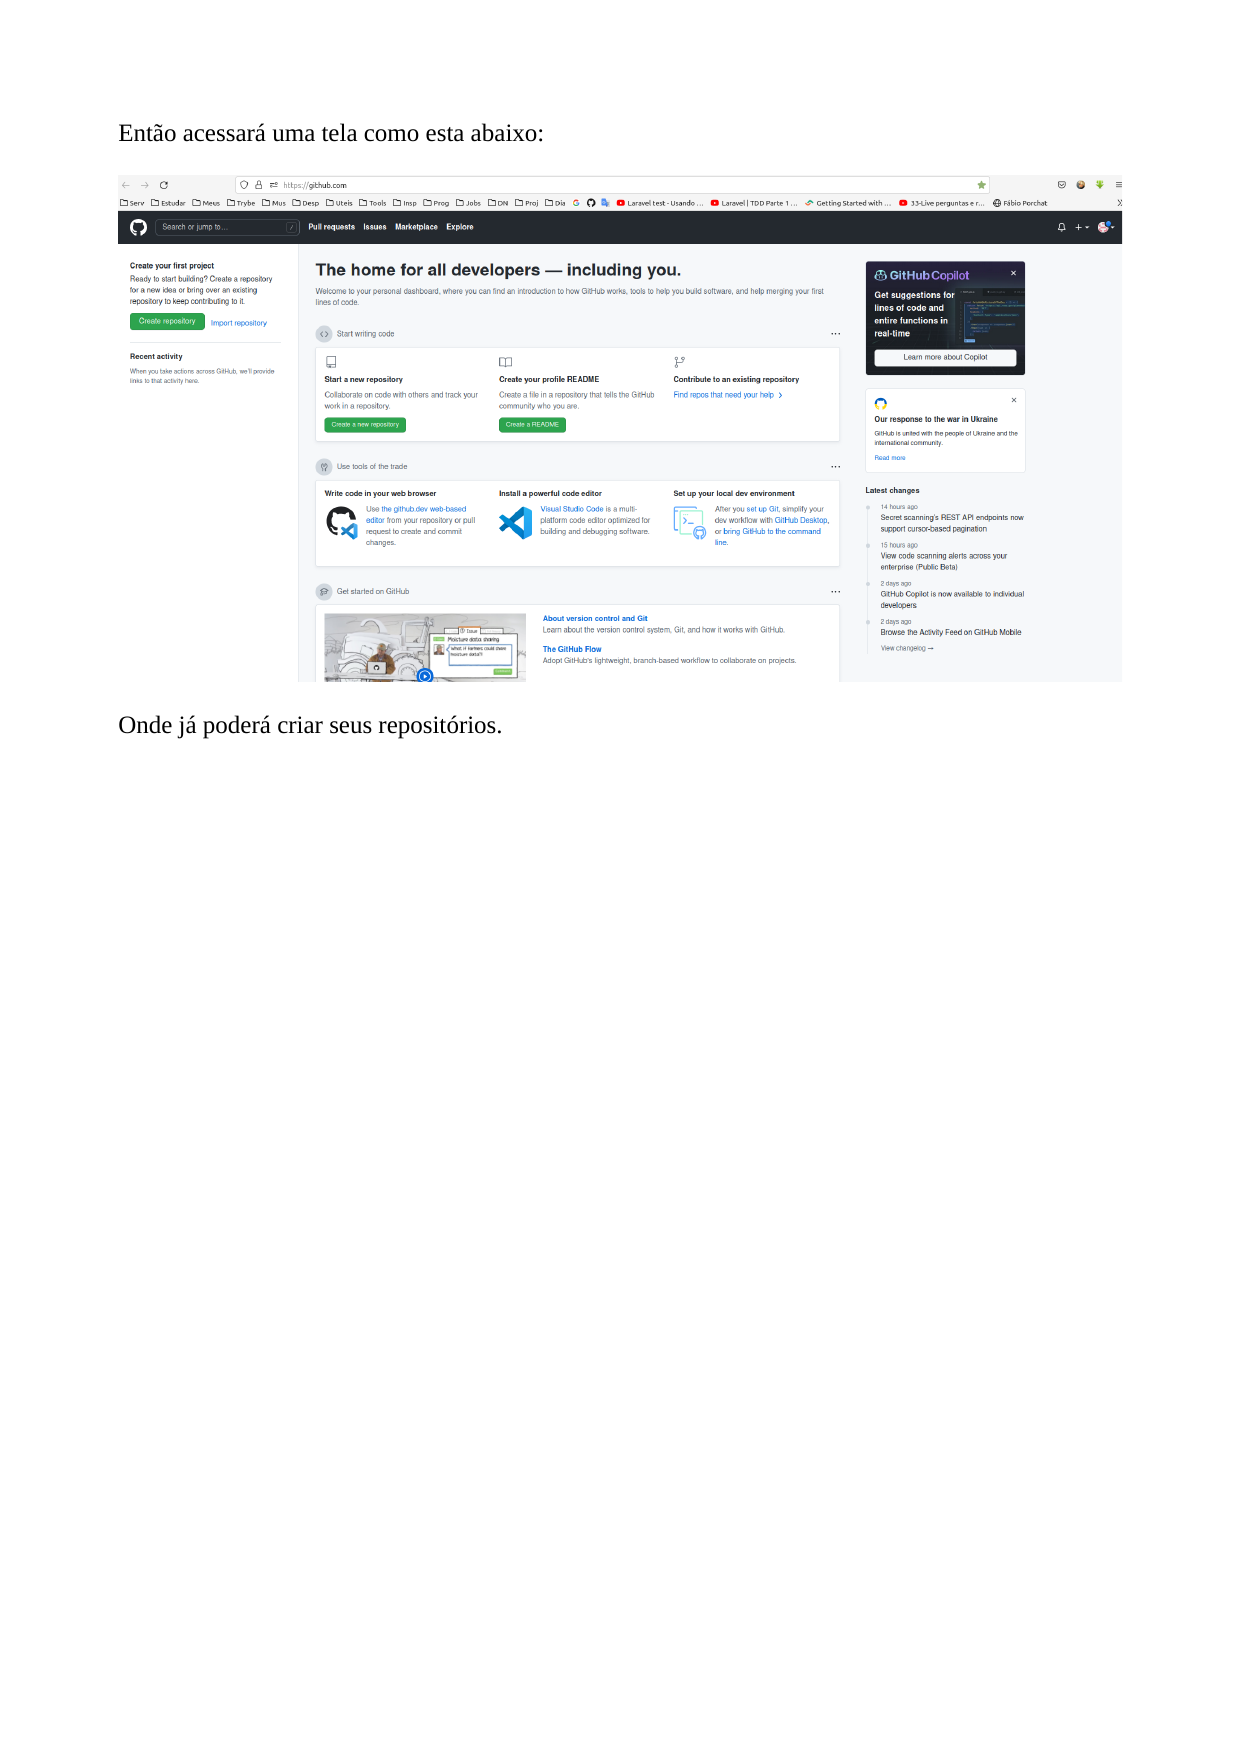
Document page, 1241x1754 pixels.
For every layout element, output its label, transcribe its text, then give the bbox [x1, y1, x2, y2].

picture [118, 175, 1123, 682]
text Onde já poderá criar seus repositórios. [118, 710, 1122, 739]
text Então acessará uma tela como esta abaixo: [118, 118, 1122, 147]
